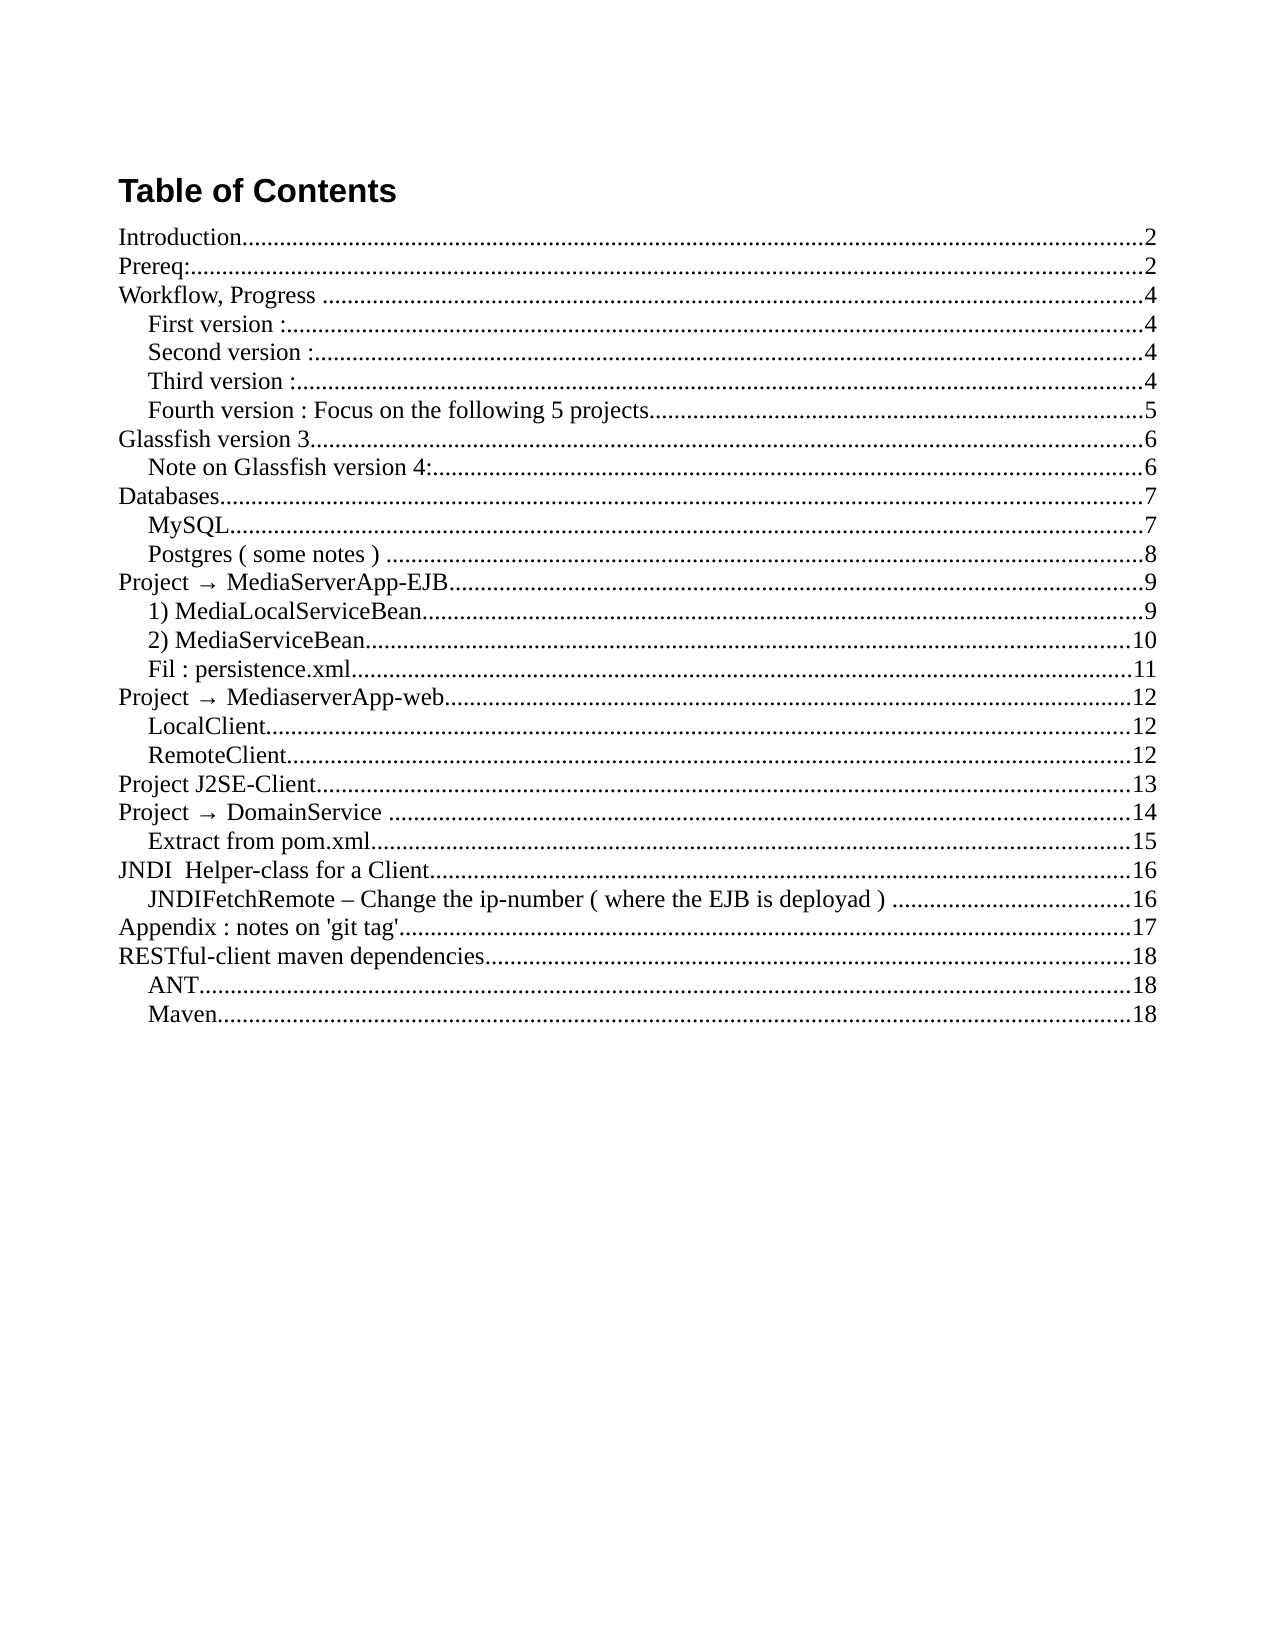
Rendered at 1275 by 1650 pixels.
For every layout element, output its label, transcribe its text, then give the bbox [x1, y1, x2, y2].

subtitle Table of Contents [118, 171, 1157, 210]
text Fil : persistence.xml 11 [148, 654, 1157, 682]
text Maven 18 [148, 999, 1157, 1027]
text Note on Glassfish version 4: 6 [148, 452, 1157, 481]
text RemoteClient 12 [148, 740, 1157, 769]
text JNDIFetchRemote – Change the ip-number ( where the EJB is deployad ) 16 [148, 884, 1157, 912]
text Extract from pom.xml 15 [148, 826, 1157, 855]
text First version : 4 [148, 309, 1157, 337]
text Glassfish version 3 6 [118, 424, 1157, 452]
text RESTful-client maven dependencies 18 [118, 941, 1157, 970]
text 1) MediaLocalServiceBean 9 [148, 596, 1157, 625]
text Postgres ( some notes ) 8 [148, 539, 1157, 567]
text Introduction 2 [118, 222, 1157, 251]
text Third version : 4 [148, 366, 1157, 395]
text Fourth version : Focus on the following 5 projects 5 [148, 395, 1157, 424]
text Project J2SE-Client 13 [118, 769, 1157, 797]
text Project → DomainService 14 [118, 797, 1157, 826]
text Project → MediaServerApp-EJB 9 [118, 567, 1157, 596]
text Databases 7 [118, 481, 1157, 510]
text Workflow, Progress 4 [118, 280, 1157, 309]
text Appendix : notes on 'git tag' 17 [118, 912, 1157, 941]
text LocalClient 12 [148, 711, 1157, 740]
text MySQL 7 [148, 510, 1157, 539]
text Prereq: 2 [118, 251, 1157, 280]
text Second version : 4 [148, 337, 1157, 366]
text ANT 18 [148, 970, 1157, 999]
text Project → MediaserverApp-web 12 [118, 682, 1157, 711]
text 2) MediaServiceBean 10 [148, 625, 1157, 654]
text JNDI Helper-class for a Client 16 [118, 855, 1157, 884]
